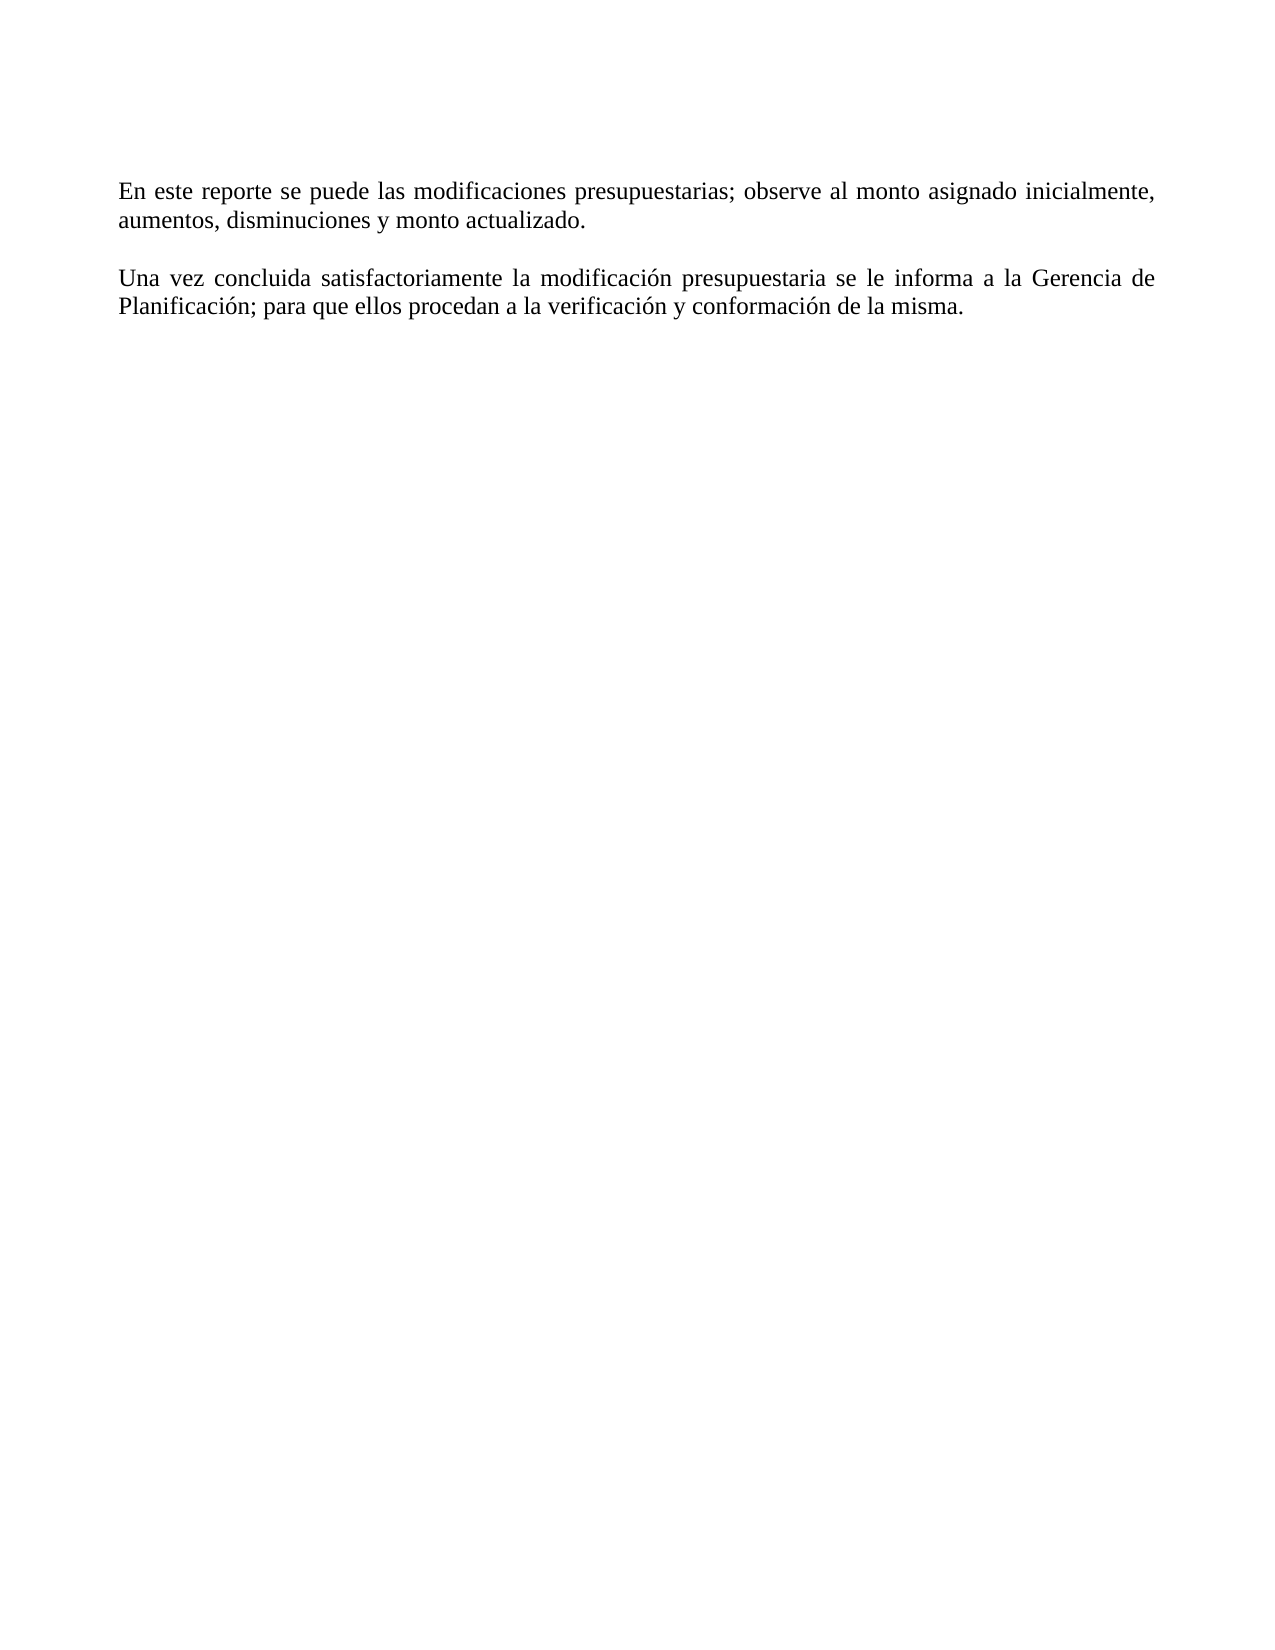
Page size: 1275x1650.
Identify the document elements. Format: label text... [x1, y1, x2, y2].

text En este reporte se puede las modificaciones presupuestarias; observe al monto asignado inicialmente, aumentos, disminuciones y monto actualizado. [118, 176, 1157, 234]
text Una vez concluida satisfactoriamente la modificación presupuestaria se le informa a la Gerencia de Planificación; para que ellos procedan a la verificación y conformación de la misma. [118, 263, 1157, 320]
